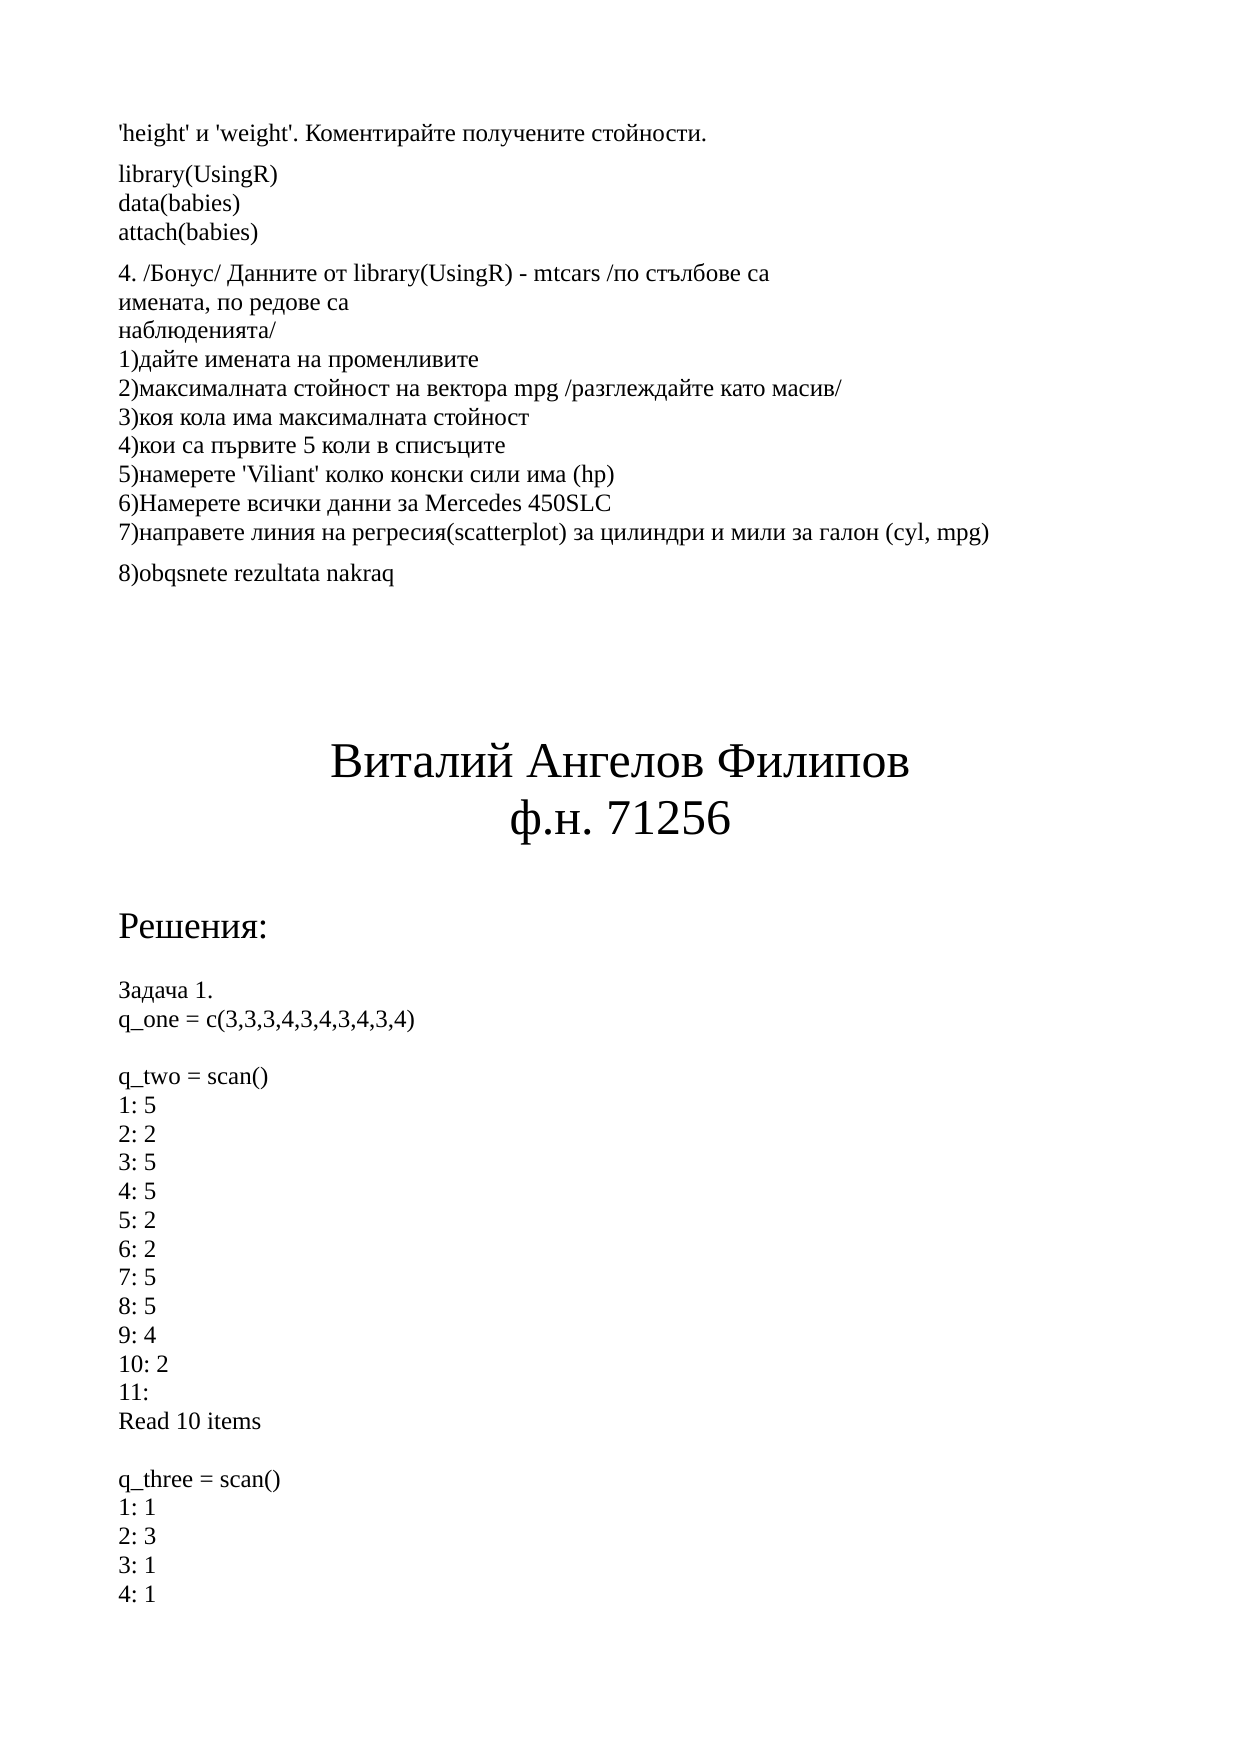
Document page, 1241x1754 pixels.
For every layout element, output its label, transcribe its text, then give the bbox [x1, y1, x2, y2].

text 11: [118, 1377, 1122, 1406]
text Виталий Ангелов Филипов [118, 731, 1122, 788]
text 8: 5 [118, 1291, 1122, 1320]
text 2: 2 [118, 1119, 1122, 1147]
text q_one = c(3,3,3,4,3,4,3,4,3,4) [118, 1004, 1122, 1032]
text q_two = scan() [118, 1061, 1122, 1090]
text 1: 5 [118, 1090, 1122, 1119]
text q_three = scan() [118, 1464, 1122, 1492]
text 8)obqsnete rezultata nakraq [118, 558, 1122, 587]
text 7: 5 [118, 1262, 1122, 1291]
text 4. /Бонус/ Данните oт library(UsingR) - mtcars /по стълбове са имената, по редове са наблюденията/ 1)дайте имената на променливите 2)максималната стойност на вектора mpg /разглеждайте като масив/ 3)коя кола има максималната стойност 4)кои са първите 5 коли в списъците 5)намерете 'Viliant' колко конски сили има (hp) 6)Намерете всички данни за Mercedes 450SLC 7)направете линия на регресия(scatterplot) за цилиндри и мили за галон (cyl, mpg) [118, 258, 1122, 546]
text 4: 5 [118, 1176, 1122, 1205]
text 'height' и 'weight'. Коментирайте получените стойности. [118, 118, 1122, 147]
text 3: 5 [118, 1147, 1122, 1176]
text 1: 1 [118, 1492, 1122, 1521]
text library(UsingR) data(babies) attach(babies) [118, 159, 1122, 246]
text 10: 2 [118, 1349, 1122, 1377]
text Read 10 items [118, 1406, 1122, 1435]
text 3: 1 [118, 1550, 1122, 1579]
text 6: 2 [118, 1234, 1122, 1262]
text ф.н. 71256 [118, 788, 1122, 846]
text 4: 1 [118, 1579, 1122, 1607]
text 5: 2 [118, 1205, 1122, 1234]
text 9: 4 [118, 1320, 1122, 1349]
text 2: 3 [118, 1521, 1122, 1550]
text Решения: [118, 903, 1122, 946]
text Задача 1. [118, 975, 1122, 1004]
